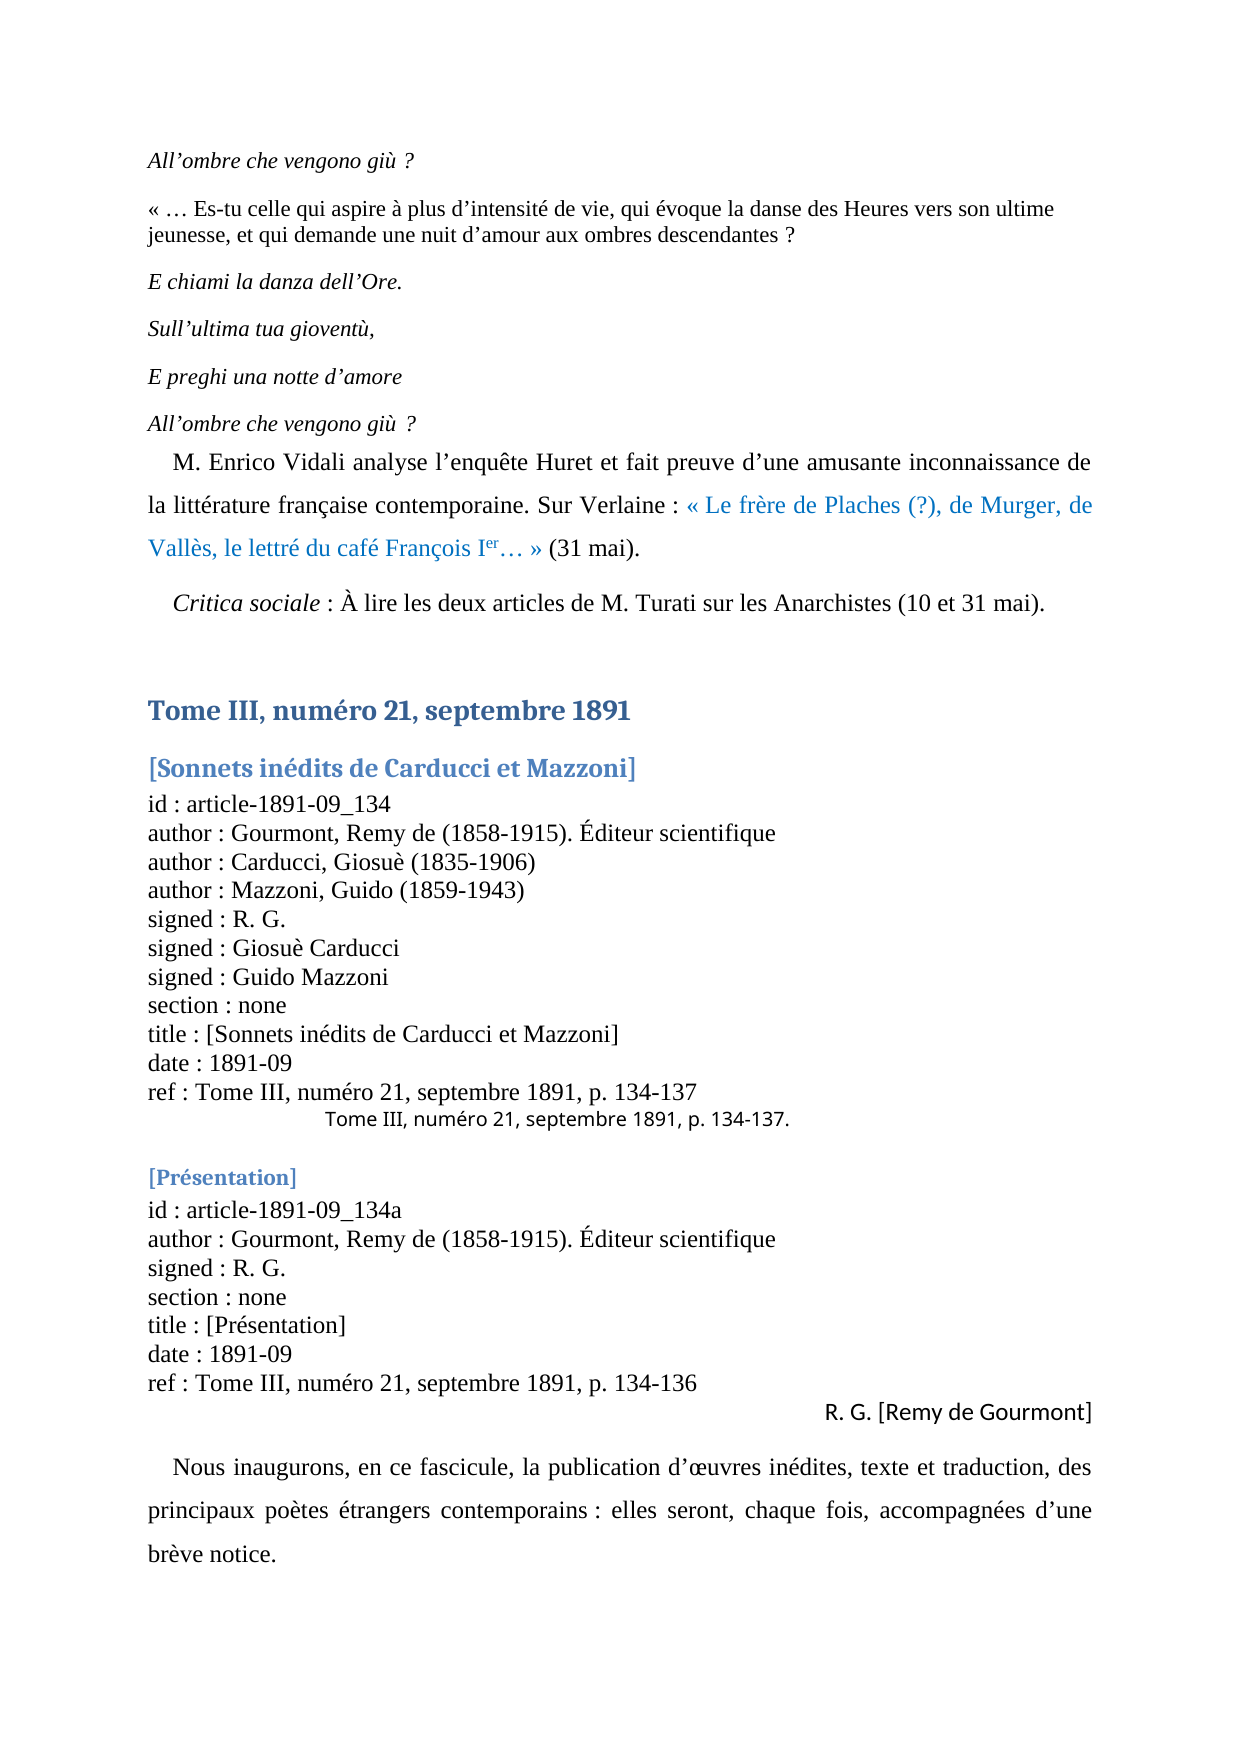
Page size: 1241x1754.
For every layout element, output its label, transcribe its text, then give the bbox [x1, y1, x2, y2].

text author : Gourmont, Remy de (1858-1915). Éditeur scientifique [148, 818, 1093, 847]
text id : article-1891-09_134a [148, 1195, 1093, 1224]
text title : [Sonnets inédits de Carducci et Mazzoni] [148, 1019, 1093, 1048]
text author : Mazzoni, Guido (1859-1943) [148, 876, 1093, 904]
text E chiami la danza dell’Ore. [148, 268, 1093, 295]
text author : Carducci, Giosuè (1835-1906) [148, 847, 1093, 876]
text date : 1891-09 [148, 1048, 1093, 1077]
text Sull’ultima tua gioventù, [148, 316, 1093, 342]
text date : 1891-09 [148, 1339, 1093, 1368]
text section : none [148, 991, 1093, 1019]
text section : none [148, 1282, 1093, 1310]
text E preghi una notte d’amore [148, 363, 1093, 389]
text ref : Tome III, numéro 21, septembre 1891, p. 134-136 [148, 1368, 1093, 1397]
text « … Es-tu celle qui aspire à plus d’intensité de vie, qui évoque la danse des Heures vers son ultime jeunesse, et qui demande une nuit d’amour aux ombres descendantes ? [148, 195, 1093, 247]
text M. Enrico Vidali analyse l’enquête Huret et fait preuve d’une amusante inconnaissance de la littérature française contemporaine. Sur Verlaine : « Le frère de Plaches (?), de Murger, de Vallès, le lettré du café François Ier… » (31 mai). [148, 447, 1093, 562]
text All’ombre che vengono giù ? [148, 148, 1093, 174]
subtitle [Sonnets inédits de Carducci et Mazzoni] [148, 753, 1093, 785]
text R. G. [Remy de Gourmont] [148, 1397, 1093, 1427]
text signed : R. G. [148, 904, 1093, 933]
text signed : Giosuè Carducci [148, 933, 1093, 962]
text author : Gourmont, Remy de (1858-1915). Éditeur scientifique [148, 1224, 1093, 1253]
subtitle Tome III, numéro 21, septembre 1891 [148, 694, 1093, 728]
text Nous inaugurons, en ce fascicule, la publication d’œuvres inédites, texte et traduction, des principaux poètes étrangers contemporains : elles seront, chaque fois, accompagnées d’une brève notice. [148, 1452, 1093, 1567]
text id : article-1891-09_134 [148, 789, 1093, 818]
text signed : Guido Mazzoni [148, 962, 1093, 991]
text All’ombre che vengono giù ? [148, 410, 1093, 436]
subtitle [Présentation] [148, 1165, 1093, 1191]
text Tome III, numéro 21, septembre 1891, p. 134-137. [325, 1106, 1093, 1132]
text title : [Présentation] [148, 1310, 1093, 1339]
text ref : Tome III, numéro 21, septembre 1891, p. 134-137 [148, 1077, 1093, 1106]
text signed : R. G. [148, 1253, 1093, 1282]
text Critica sociale : À lire les deux articles de M. Turati sur les Anarchistes (10 et 31 mai). [148, 588, 1093, 617]
